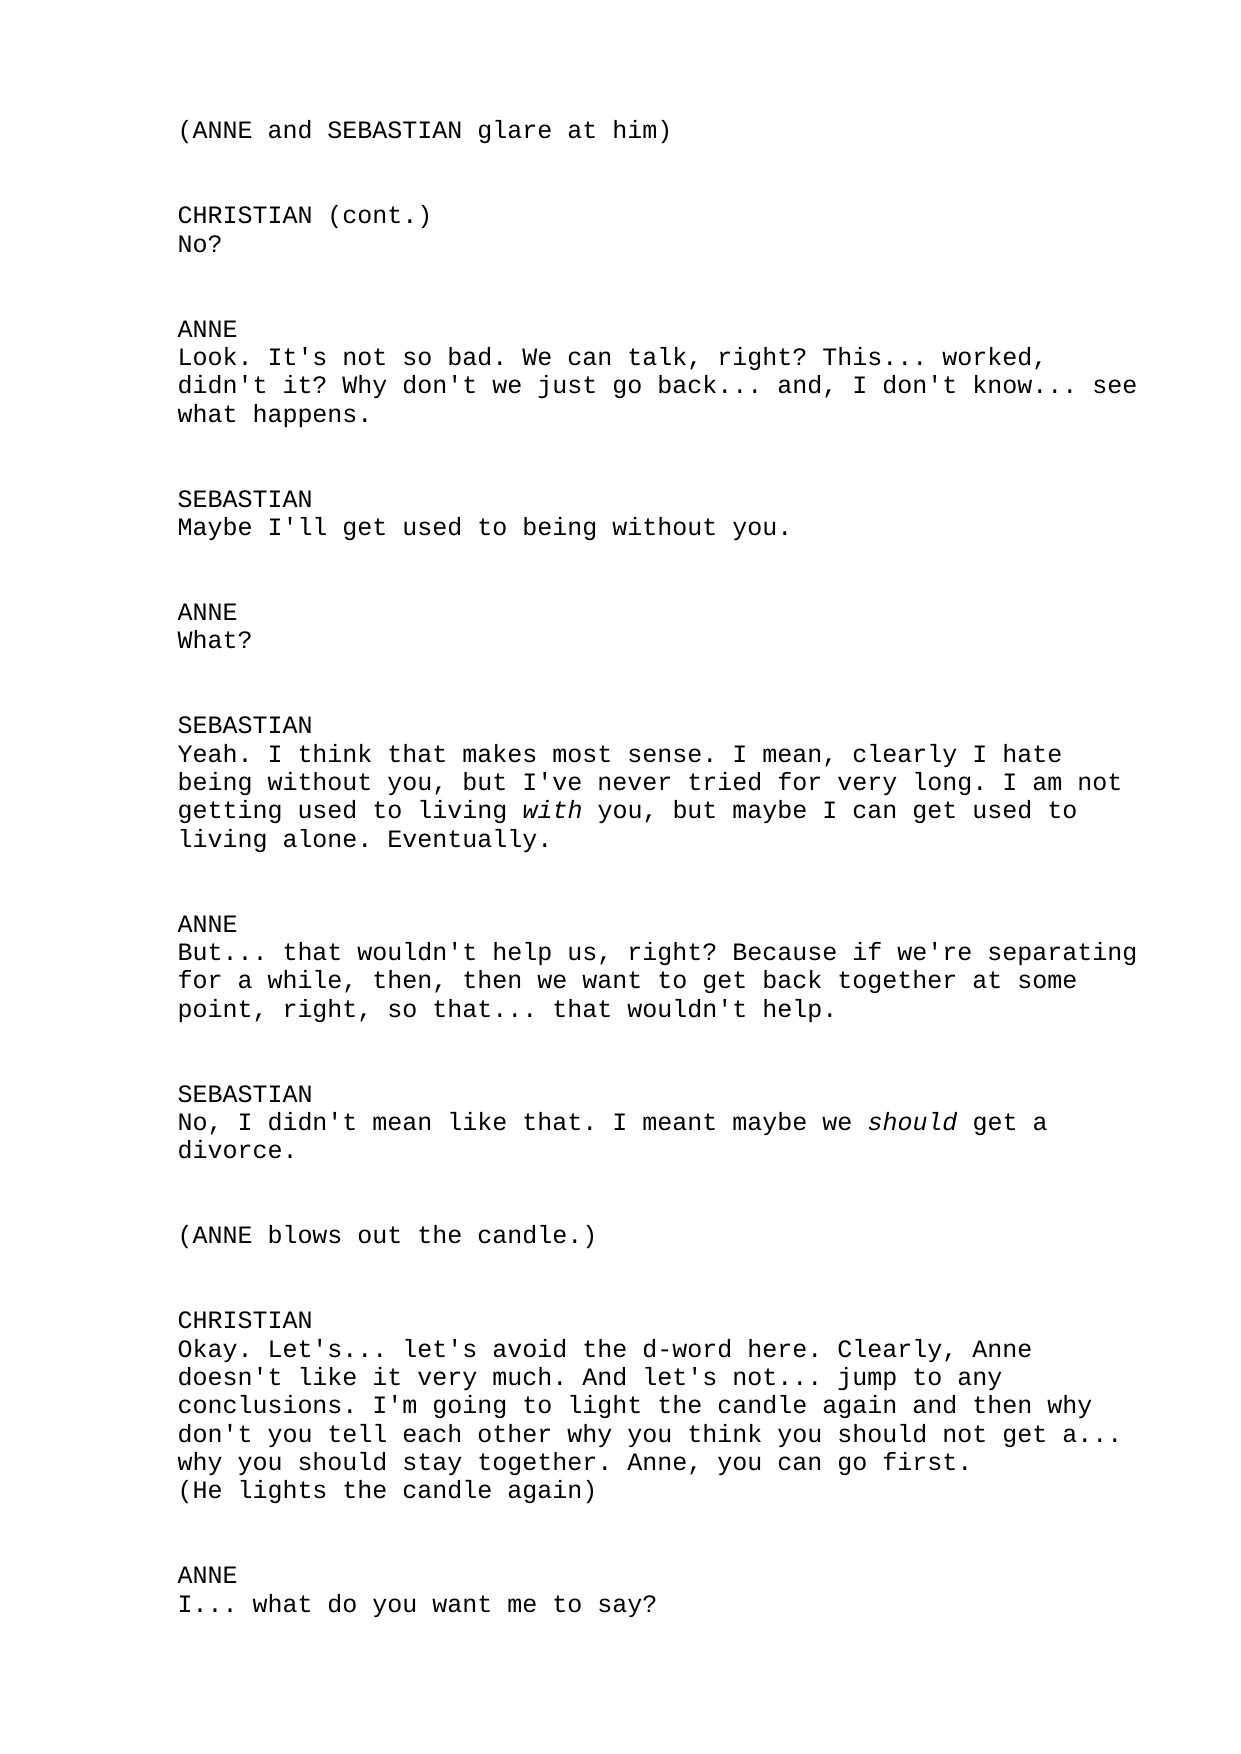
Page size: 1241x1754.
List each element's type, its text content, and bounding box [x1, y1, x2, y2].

text CHRISTIAN (cont.) [447, 203, 1152, 231]
text No, I didn't mean like that. I meant maybe we should get a divorce. [312, 1110, 1152, 1166]
text No? [237, 231, 1152, 260]
text ANNE [252, 316, 1152, 345]
text (ANNE blows out the candle.) [612, 1223, 1152, 1251]
text ANNE [252, 1563, 1152, 1591]
text What? [267, 628, 1152, 656]
text I... what do you want me to say? [672, 1591, 1152, 1620]
text Look. It's not so bad. We can talk, right? This... worked, didn't it? Why don't we just go back... and, I don't know... see what happens. [387, 345, 1152, 430]
text SEBASTIAN [327, 1081, 1152, 1110]
text But... that wouldn't help us, right? Because if we're separating for a while, then, then we want to get back together at some point, right, so that... that wouldn't help. [852, 940, 1152, 1025]
text ANNE [252, 911, 1152, 940]
text Maybe I'll get used to being without you. [807, 515, 1152, 543]
text SEBASTIAN [327, 486, 1152, 515]
text (He lights the candle again) [612, 1478, 1152, 1506]
text Okay. Let's... let's avoid the d-word here. Clearly, Anne doesn't like it very much. And let's not... jump to any conclusions. I'm going to light the candle again and then why don't you tell each other why you think you should not get a... why you should stay together. Anne, you can go first. [987, 1336, 1152, 1478]
text CHRISTIAN [327, 1308, 1152, 1336]
text Yeah. I think that makes most sense. I mean, clearly I hate being without you, but I've never tried for very long. I am not getting used to living with you, but maybe I can get used to living alone. Eventually. [567, 741, 1152, 855]
text (ANNE and SEBASTIAN glare at him) [687, 118, 1152, 146]
text ANNE [252, 600, 1152, 628]
text SEBASTIAN [327, 713, 1152, 741]
